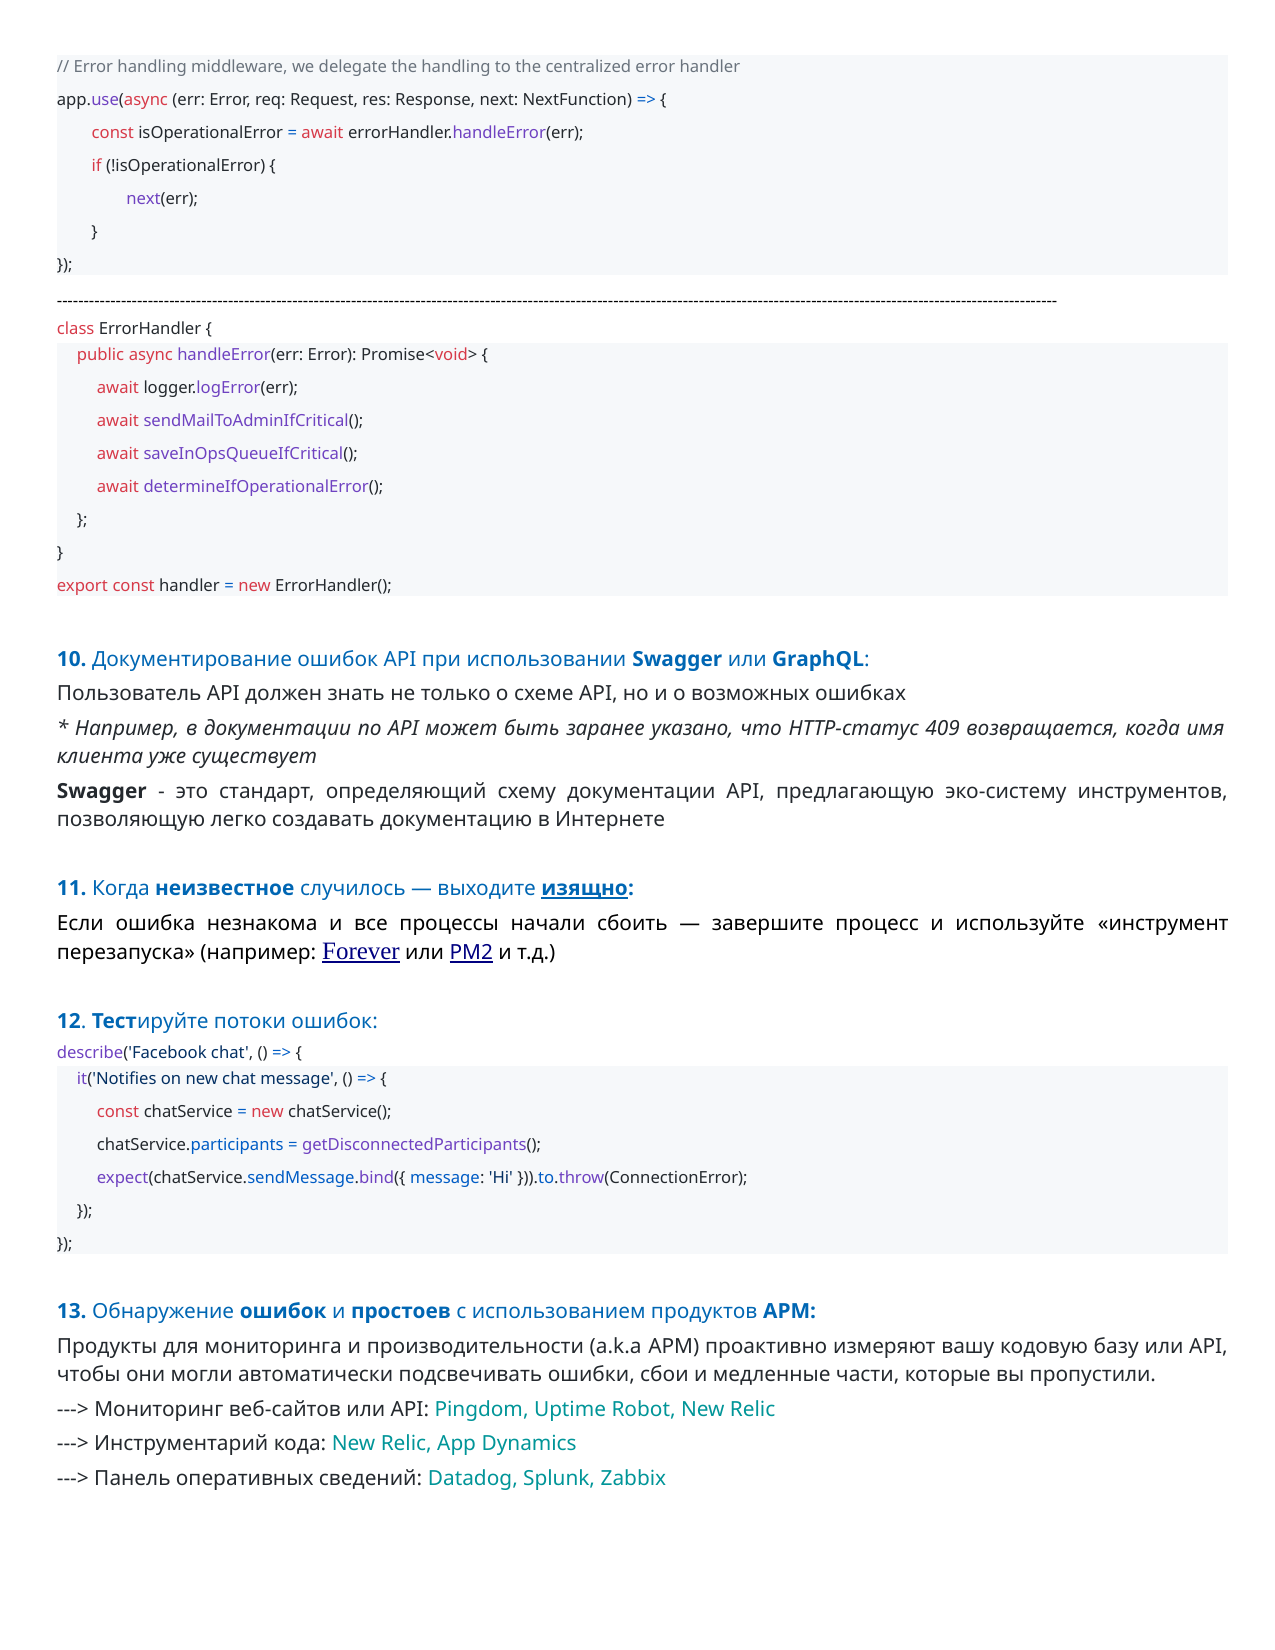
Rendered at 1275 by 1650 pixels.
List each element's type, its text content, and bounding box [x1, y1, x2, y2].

text describe('Facebook chat', () => { [57, 1041, 1228, 1063]
text } [57, 541, 1228, 563]
text chatService.participants = getDisconnectedParticipants(); [57, 1132, 1228, 1155]
text expect(chatService.sendMessage.bind({ message: 'Hi' })).to.throw(ConnectionError); [57, 1166, 1228, 1188]
text }); [57, 1198, 1228, 1221]
text await logger.logError(err); [57, 376, 1228, 398]
text 12. Тестируйте потоки ошибок: [57, 1006, 1228, 1035]
text app.use(async (err: Error, req: Request, res: Response, next: NextFunction) => { [57, 88, 1228, 110]
text await sendMailToAdminIfCritical(); [57, 409, 1228, 431]
text } [57, 219, 1228, 242]
text 10. Документирование ошибок API при использовании Swagger или GraphQL: [57, 644, 1228, 672]
text await saveInOpsQueueIfCritical(); [57, 442, 1228, 464]
text const isOperationalError = await errorHandler.handleError(err); [57, 121, 1228, 143]
text Пользователь API должен знать не только о схеме API, но и о возможных ошибках [57, 678, 1228, 707]
text }); [57, 1232, 1228, 1254]
text 11. Когда неизвестное случилось — выходите изящно: [57, 873, 1228, 902]
text if (!isOperationalError) { [57, 153, 1228, 176]
text 13. Обнаружение ошибок и простоев с использованием продуктов APM: [57, 1296, 1228, 1325]
text ---> Мониторинг веб-сайтов или API: Pingdom, Uptime Robot, New Relic [57, 1394, 1228, 1422]
text Если ошибка незнакома и все процессы начали сбоить — завершите процесс и используйте «инструмент перезапуска» (например: Forever или PM2 и т.д.) [57, 908, 1228, 966]
text const chatService = new chatService(); [57, 1099, 1228, 1122]
text next(err); [57, 186, 1228, 209]
text ---> Инструментарий кода: New Relic, App Dynamics [57, 1428, 1228, 1457]
text Swagger - это стандарт, определяющий схему документации API, предлагающую эко-систему инструментов, позволяющую легко создавать документацию в Интернете [57, 776, 1228, 833]
text // Error handling middleware, we delegate the handling to the centralized error handler [57, 55, 1228, 77]
text ---> Панель оперативных сведений: Datadog, Splunk, Zabbix [57, 1463, 1228, 1491]
text }; [57, 508, 1228, 531]
text await determineIfOperationalError(); [57, 475, 1228, 497]
text class ErrorHandler { [57, 317, 1228, 339]
text it('Notifies on new chat message', () => { [57, 1066, 1228, 1089]
text }); [57, 252, 1228, 275]
text export const handler = new ErrorHandler(); [57, 574, 1228, 596]
text Продукты для мониторинга и производительности (a.k.a APM) проактивно измеряют вашу кодовую базу или API, чтобы они могли автоматически подсвечивать ошибки, сбои и медленные части, которые вы пропустили. [57, 1331, 1228, 1388]
text ------------------------------------------------------------------------------------------------------------------------------------------------------------------------------------------- [57, 288, 1228, 311]
text public async handleError(err: Error): Promise<void> { [57, 343, 1228, 365]
text * Например, в документации по API может быть заранее указано, что HTTP-статус 409 возвращается, когда имя клиента уже существует [57, 713, 1228, 770]
